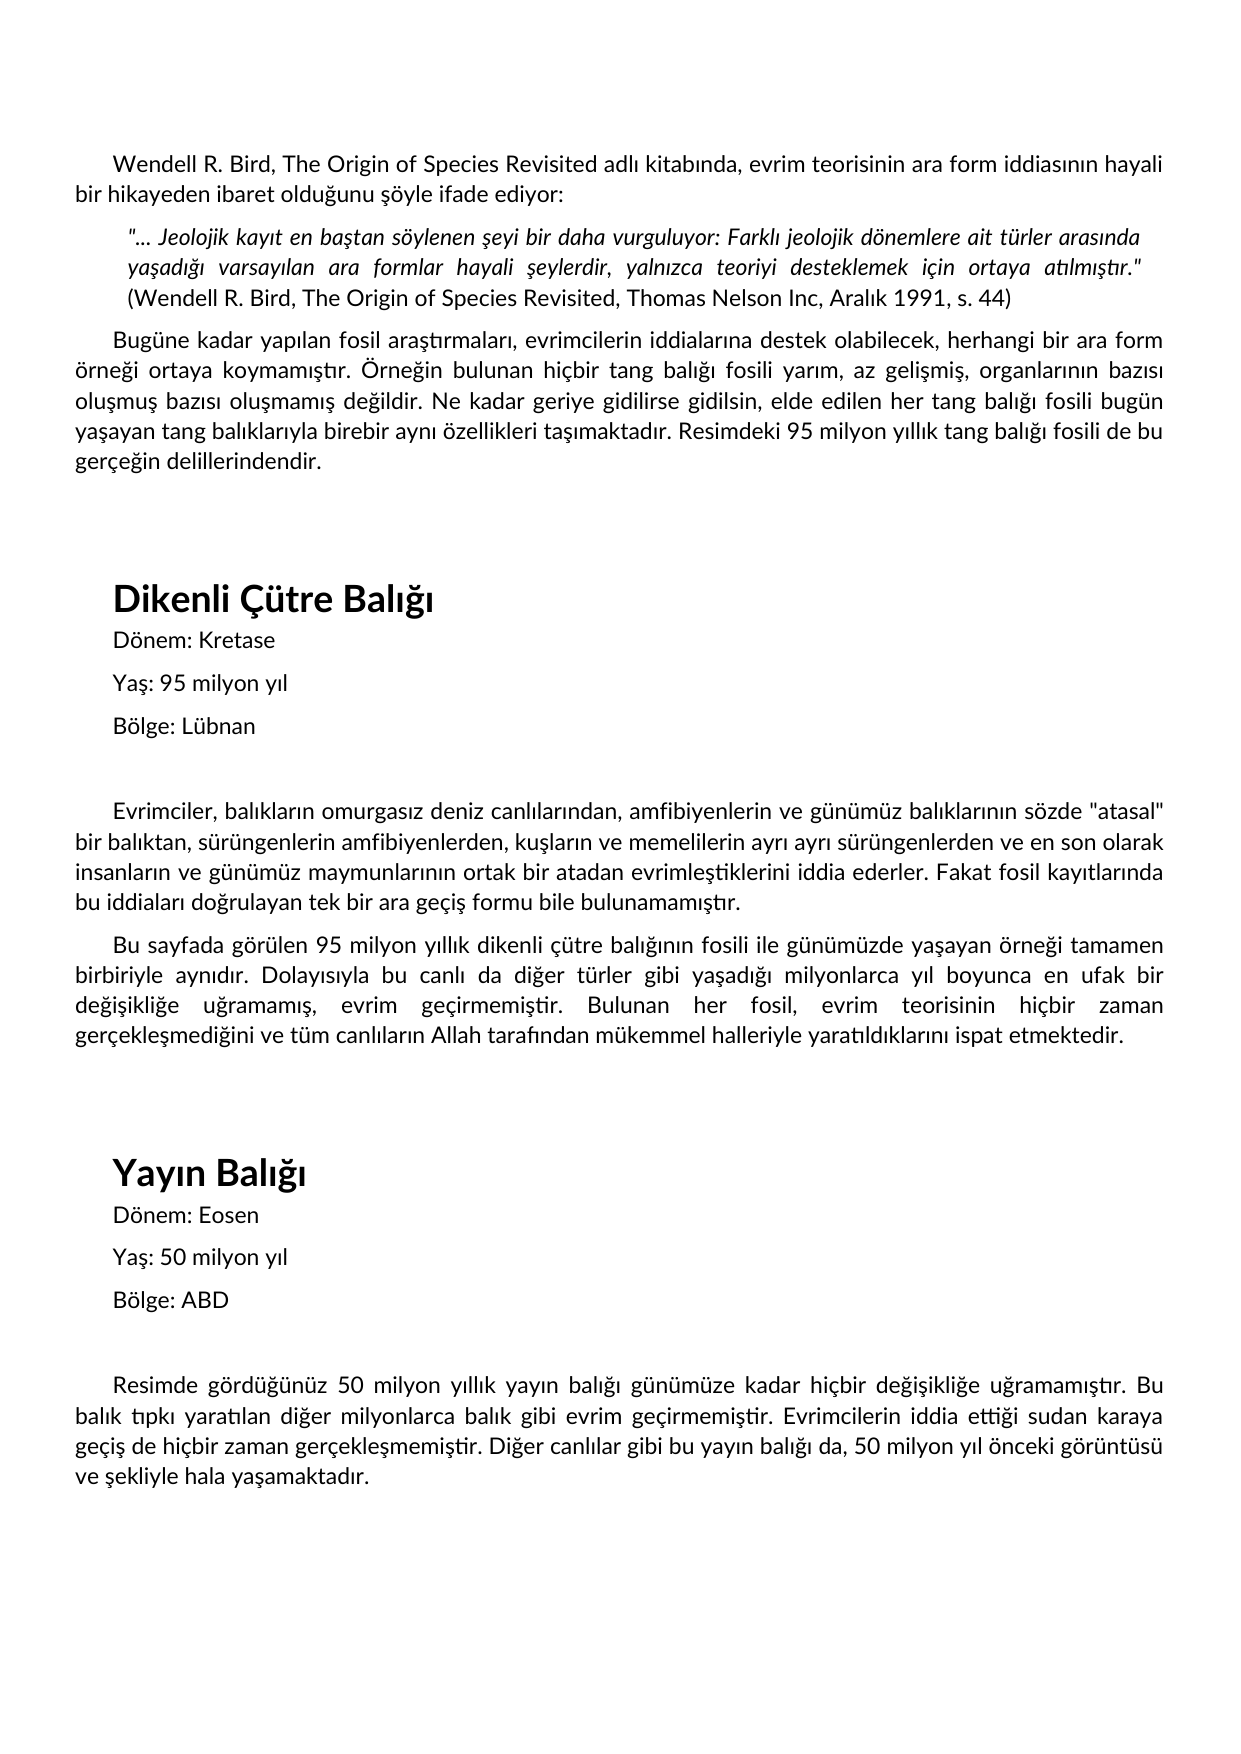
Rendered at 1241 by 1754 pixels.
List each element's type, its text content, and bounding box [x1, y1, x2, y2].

text Resimde gördüğünüz 50 milyon yıllık yayın balığı günümüze kadar hiçbir değişikliğe uğramamıştır. Bu balık tıpkı yaratılan diğer milyonlarca balık gibi evrim geçirmemiştir. Evrimcilerin iddia ettiği sudan karaya geçiş de hiçbir zaman gerçekleşmemiştir. Diğer canlılar gibi bu yayın balığı da, 50 milyon yıl önceki görüntüsü ve şekliyle hala yaşamaktadır. [75, 1371, 1165, 1489]
text Bölge: ABD [75, 1286, 1165, 1313]
text Yaş: 50 milyon yıl [75, 1243, 1165, 1271]
text Bölge: Lübnan [75, 712, 1165, 739]
text Evrimciler, balıkların omurgasız deniz canlılarından, amfibiyenlerin ve günümüz balıklarının sözde "atasal" bir balıktan, sürüngenlerin amfibiyenlerden, kuşların ve memelilerin ayrı ayrı sürüngenlerden ve en son olarak insanların ve günümüz maymunlarının ortak bir atadan evrimleştiklerini iddia ederler. Fakat fosil kayıtlarında bu iddiaları doğrulayan tek bir ara geçiş formu bile bulunamamıştır. [75, 797, 1165, 915]
text "... Jeolojik kayıt en baştan söylenen şeyi bir daha vurguluyor: Farklı jeolojik dönemlere ait türler arasında yaşadığı varsayılan ara formlar hayali şeylerdir, yalnızca teoriyi desteklemek için ortaya atılmıştır." (Wendell R. Bird, The Origin of Species Revisited, Thomas Nelson Inc, Aralık 1991, s. 44) [127, 223, 1143, 311]
text Yaş: 95 milyon yıl [75, 669, 1165, 696]
text Dönem: Kretase [75, 626, 1165, 654]
subtitle Yayın Balığı [112, 1149, 1165, 1194]
text Bu sayfada görülen 95 milyon yıllık dikenli çütre balığının fosili ile günümüzde yaşayan örneği tamamen birbiriyle aynıdır. Dolayısıyla bu canlı da diğer türler gibi yaşadığı milyonlarca yıl boyunca en ufak bir değişikliğe uğramamış, evrim geçirmemiştir. Bulunan her fosil, evrim teorisinin hiçbir zaman gerçekleşmediğini ve tüm canlıların Allah tarafından mükemmel halleriyle yaratıldıklarını ispat etmektedir. [75, 930, 1165, 1048]
text Bugüne kadar yapılan fosil araştırmaları, evrimcilerin iddialarına destek olabilecek, herhangi bir ara form örneği ortaya koymamıştır. Örneğin bulunan hiçbir tang balığı fosili yarım, az gelişmiş, organlarının bazısı oluşmuş bazısı oluşmamış değildir. Ne kadar geriye gidilirse gidilsin, elde edilen her tang balığı fosili bugün yaşayan tang balıklarıyla birebir aynı özellikleri taşımaktadır. Resimdeki 95 milyon yıllık tang balığı fosili de bu gerçeğin delillerindendir. [75, 326, 1165, 474]
subtitle Dikenli Çütre Balığı [112, 575, 1165, 620]
text Dönem: Eosen [75, 1200, 1165, 1228]
text Wendell R. Bird, The Origin of Species Revisited adlı kitabında, evrim teorisinin ara form iddiasının hayali bir hikayeden ibaret olduğunu şöyle ifade ediyor: [75, 150, 1165, 208]
